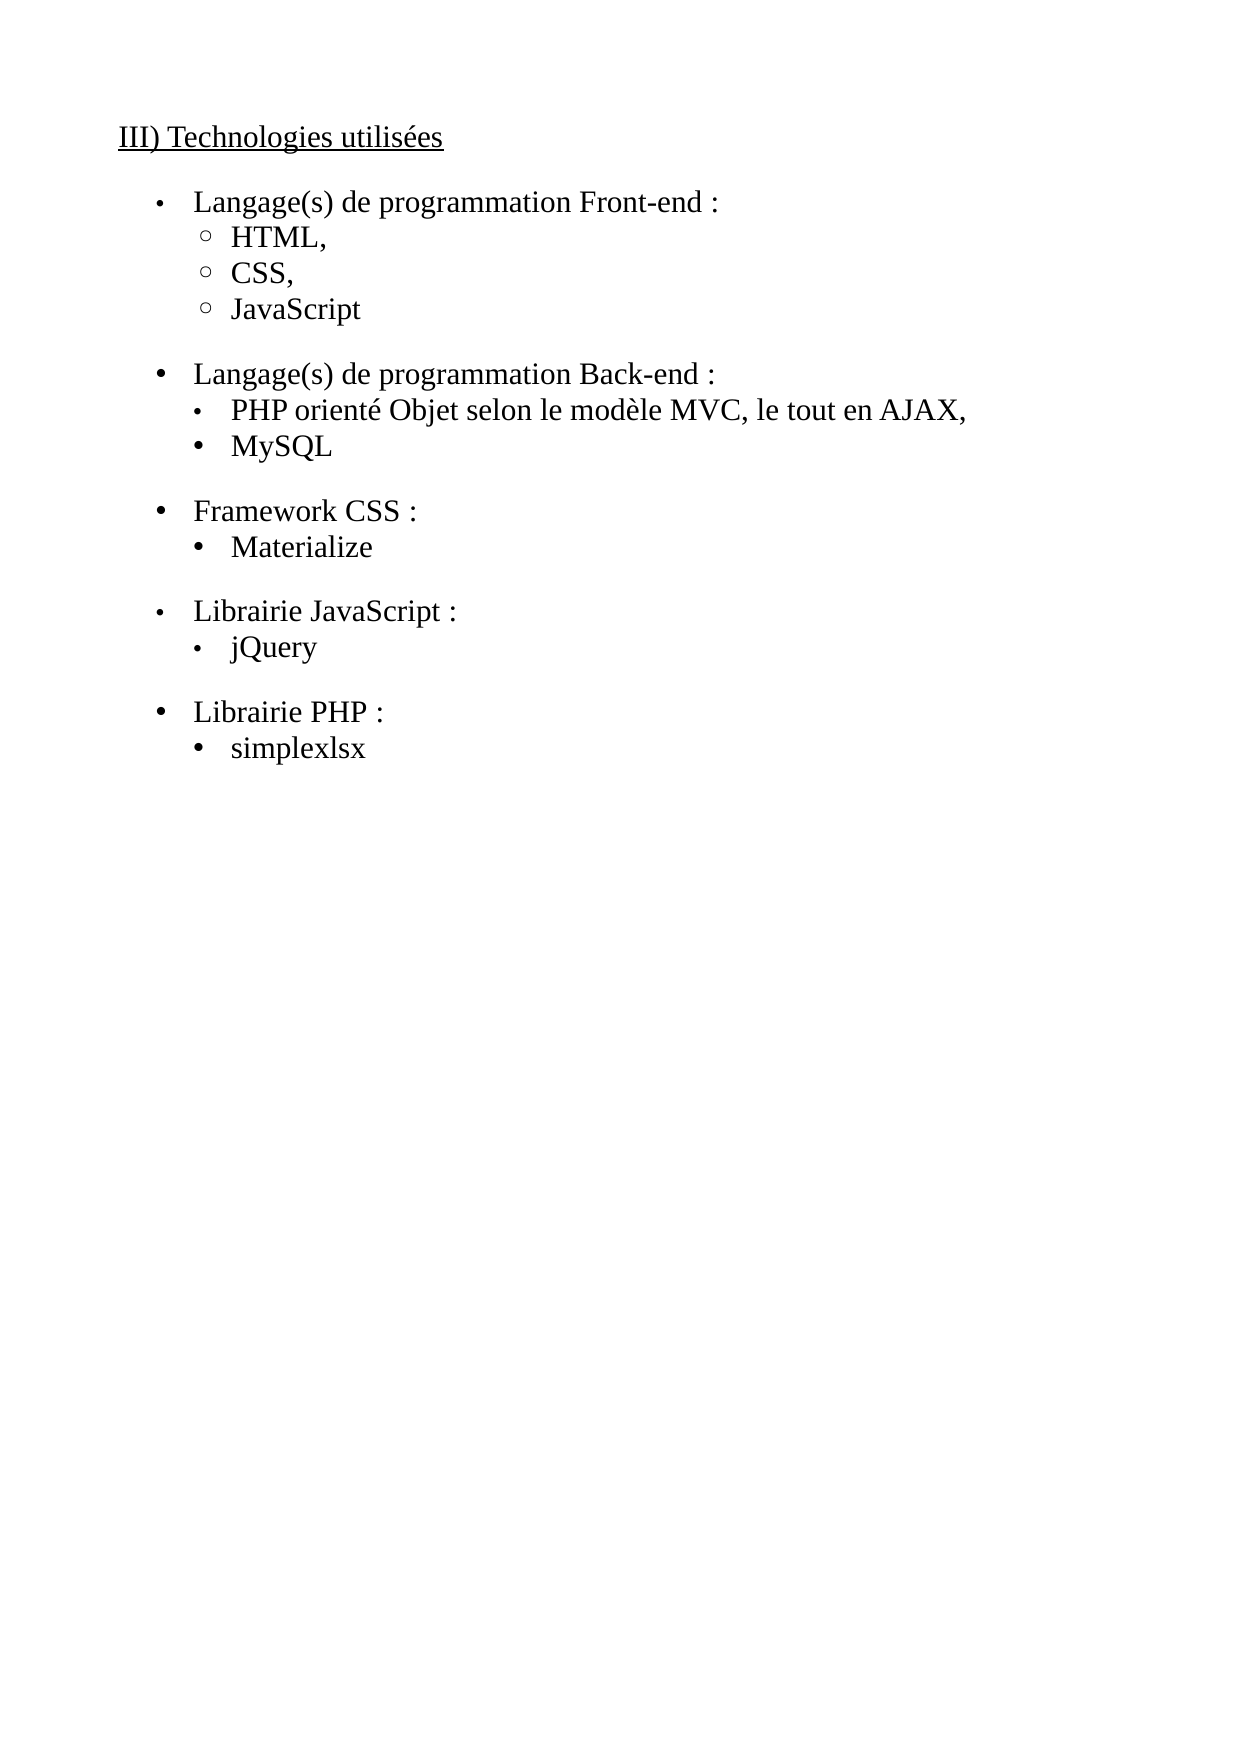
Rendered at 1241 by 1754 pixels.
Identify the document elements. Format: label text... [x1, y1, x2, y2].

list Langage(s) de programmation Front-end : [156, 183, 1122, 219]
list Framework CSS : [156, 492, 1122, 528]
list PHP orienté Objet selon le modèle MVC, le tout en AJAX, [193, 391, 1122, 427]
list Librairie JavaScript : [156, 592, 1122, 628]
text III) Technologies utilisées [118, 118, 1122, 154]
list Materialize [193, 528, 1122, 564]
list simplexlsx [193, 729, 1122, 765]
list HTML, [193, 219, 1122, 255]
list Librairie PHP : [156, 693, 1122, 729]
list MySQL [193, 427, 1122, 463]
list jQuery [193, 628, 1122, 664]
list CSS, [193, 255, 1122, 291]
list JavaScript [193, 291, 1122, 327]
list Langage(s) de programmation Back-end : [156, 355, 1122, 391]
